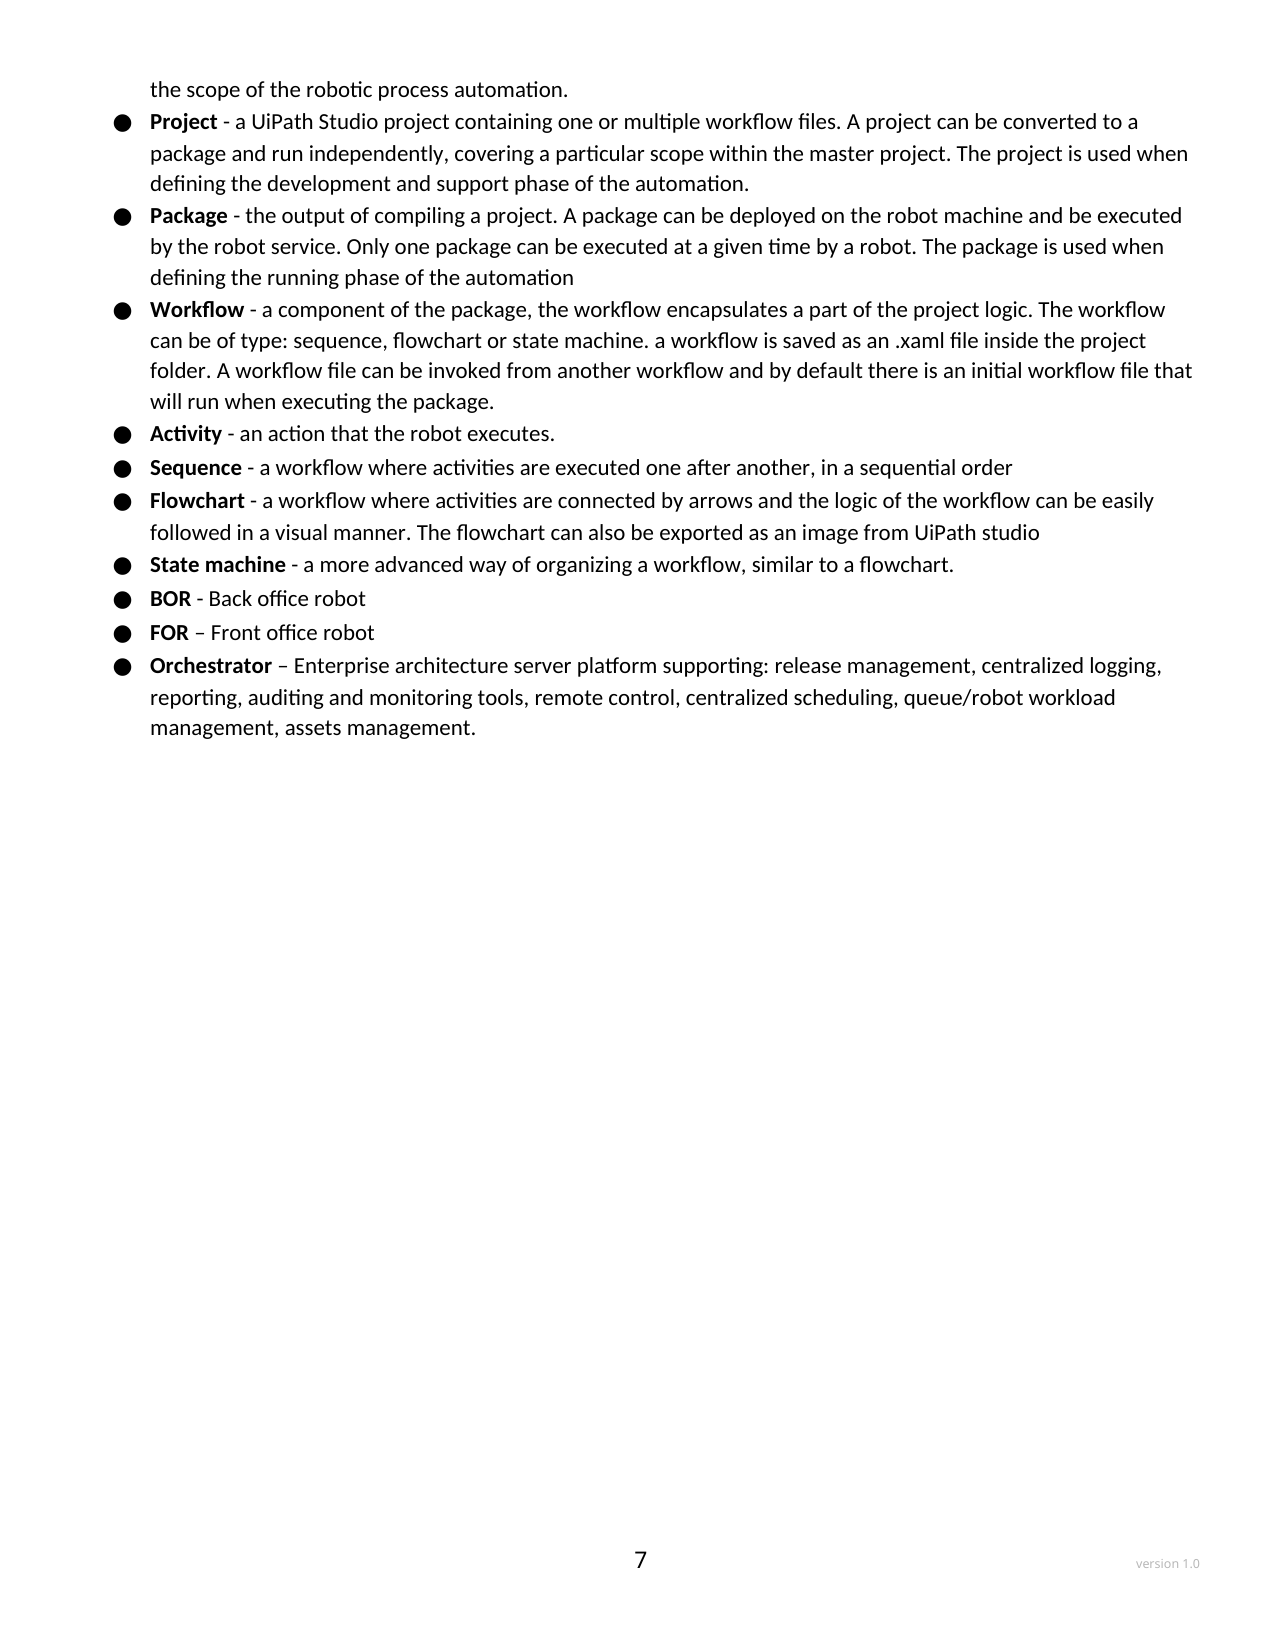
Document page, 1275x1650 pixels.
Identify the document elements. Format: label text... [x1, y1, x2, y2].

list Activity - an action that the robot executes. [112, 417, 1200, 448]
list the scope of the robotic process automation. [112, 75, 1200, 103]
list Flowchart - a workflow where activities are connected by arrows and the logic of the workflow can be easily followed in a visual manner. The flowchart can also be exported as an image from UiPath studio [112, 484, 1200, 546]
list Project - a UiPath Studio project containing one or multiple workflow files. A project can be converted to a package and run independently, covering a particular scope within the master project. The project is used when defining the development and support phase of the automation. [112, 105, 1200, 197]
list State machine - a more advanced way of organizing a workflow, similar to a flowchart. [112, 548, 1200, 579]
list Package - the output of compiling a project. A package can be deployed on the robot machine and be executed by the robot service. Only one package can be executed at a given time by a robot. The package is used when defining the running phase of the automation [112, 199, 1200, 291]
list Workflow - a component of the package, the workflow encapsulates a part of the project logic. The workflow can be of type: sequence, flowchart or state machine. a workflow is saved as an .xaml file inside the project folder. A workflow file can be invoked from another workflow and by default there is an initial workflow file that will run when executing the package. [112, 293, 1200, 415]
list Sequence - a workflow where activities are executed one after another, in a sequential order [112, 451, 1200, 482]
list FOR – Front office robot [112, 616, 1200, 647]
list BOR - Back office robot [112, 582, 1200, 613]
list Orchestrator – Enterprise architecture server platform supporting: release management, centralized logging, reporting, auditing and monitoring tools, remote control, centralized scheduling, queue/robot workload management, assets management. [112, 649, 1200, 741]
